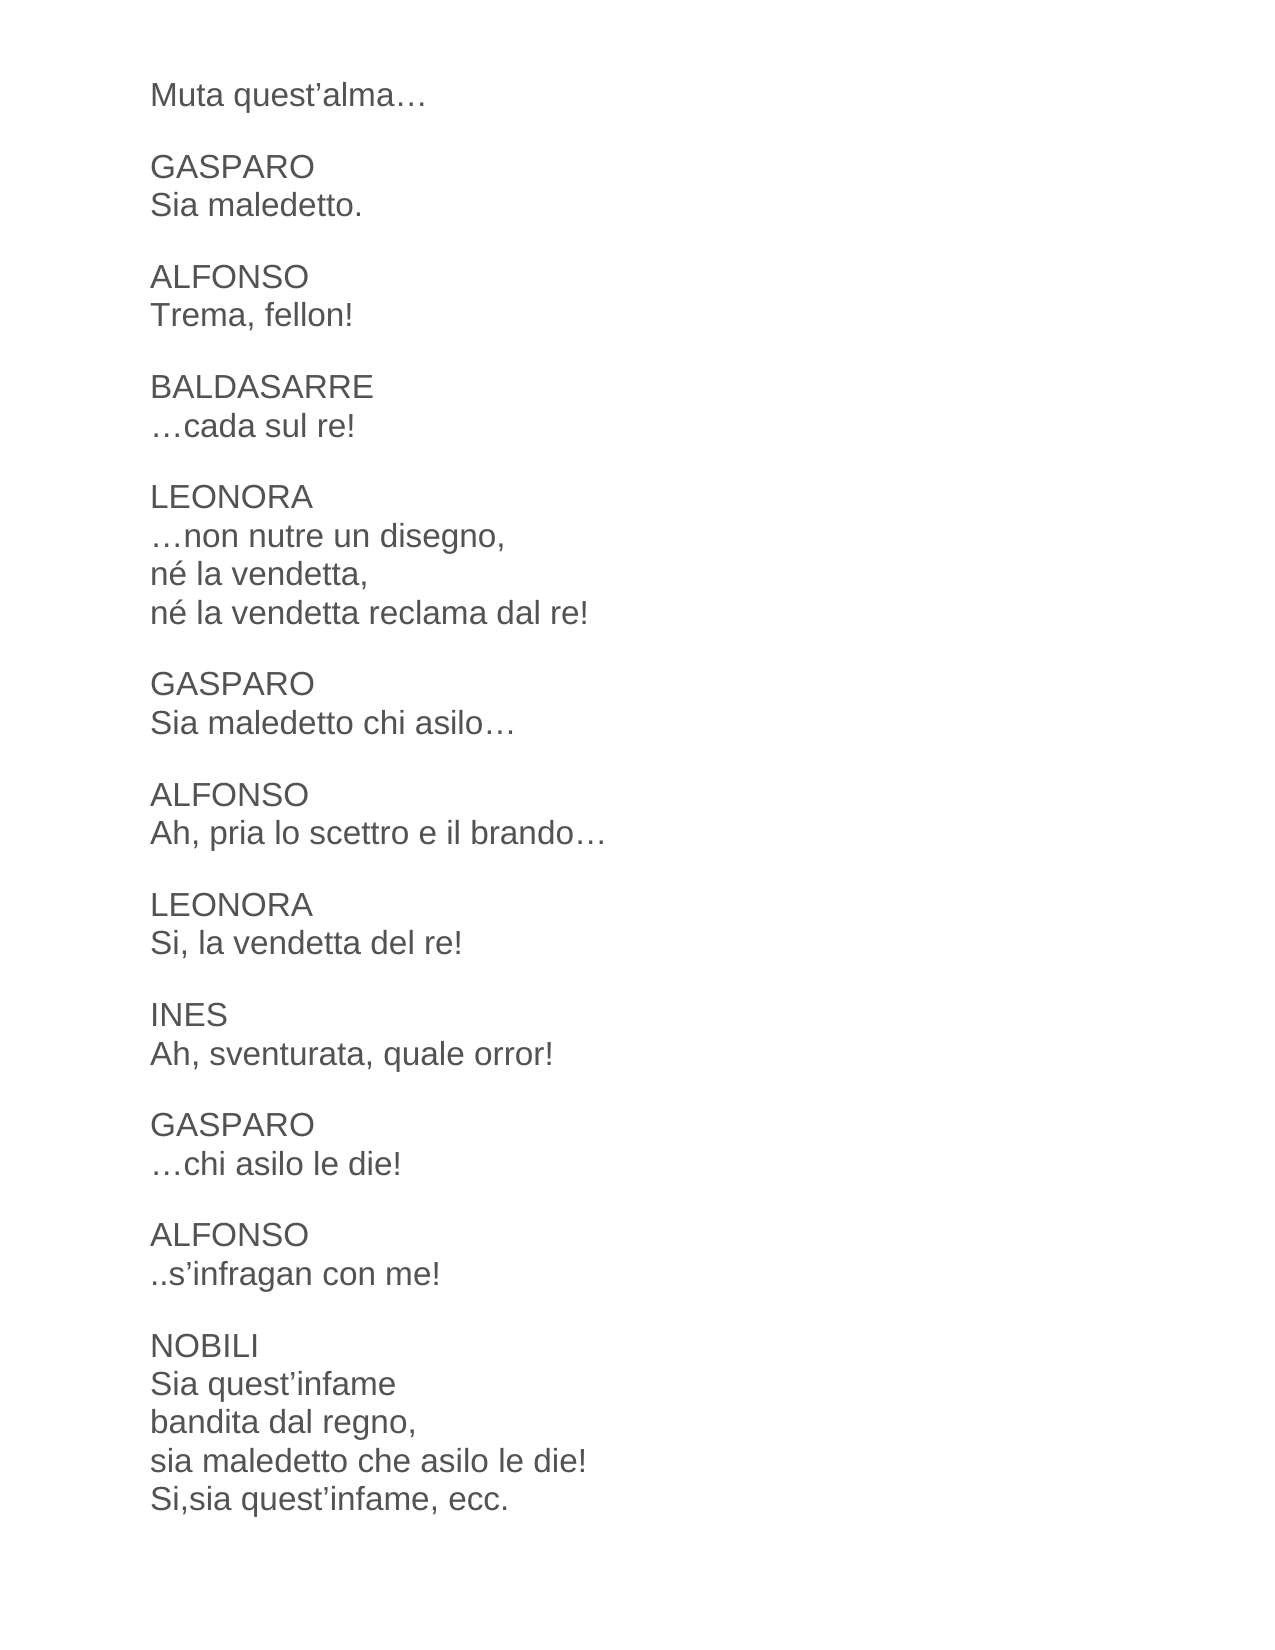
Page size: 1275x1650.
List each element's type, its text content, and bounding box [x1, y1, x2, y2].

text INES Ah, sventurata, quale orror! [150, 995, 1125, 1072]
text ALFONSO ..s’infragan con me! [150, 1216, 1125, 1292]
text Muta quest’alma… [150, 75, 1125, 113]
text GASPARO Sia maledetto. [150, 147, 1125, 224]
text LEONORA Si, la vendetta del re! [150, 885, 1125, 962]
text ALFONSO Trema, fellon! [150, 257, 1125, 334]
text GASPARO Sia maledetto chi asilo… [150, 664, 1125, 741]
text GASPARO …chi asilo le die! [150, 1105, 1125, 1182]
text ALFONSO Ah, pria lo scettro e il brando… [150, 775, 1125, 852]
text NOBILI Sia quest’infame bandita dal regno, sia maledetto che asilo le die! Si,sia quest’infame, ecc. [150, 1326, 1125, 1518]
text BALDASARRE …cada sul re! [150, 367, 1125, 444]
text LEONORA …non nutre un disegno, né la vendetta, né la vendetta reclama dal re! [150, 477, 1125, 631]
